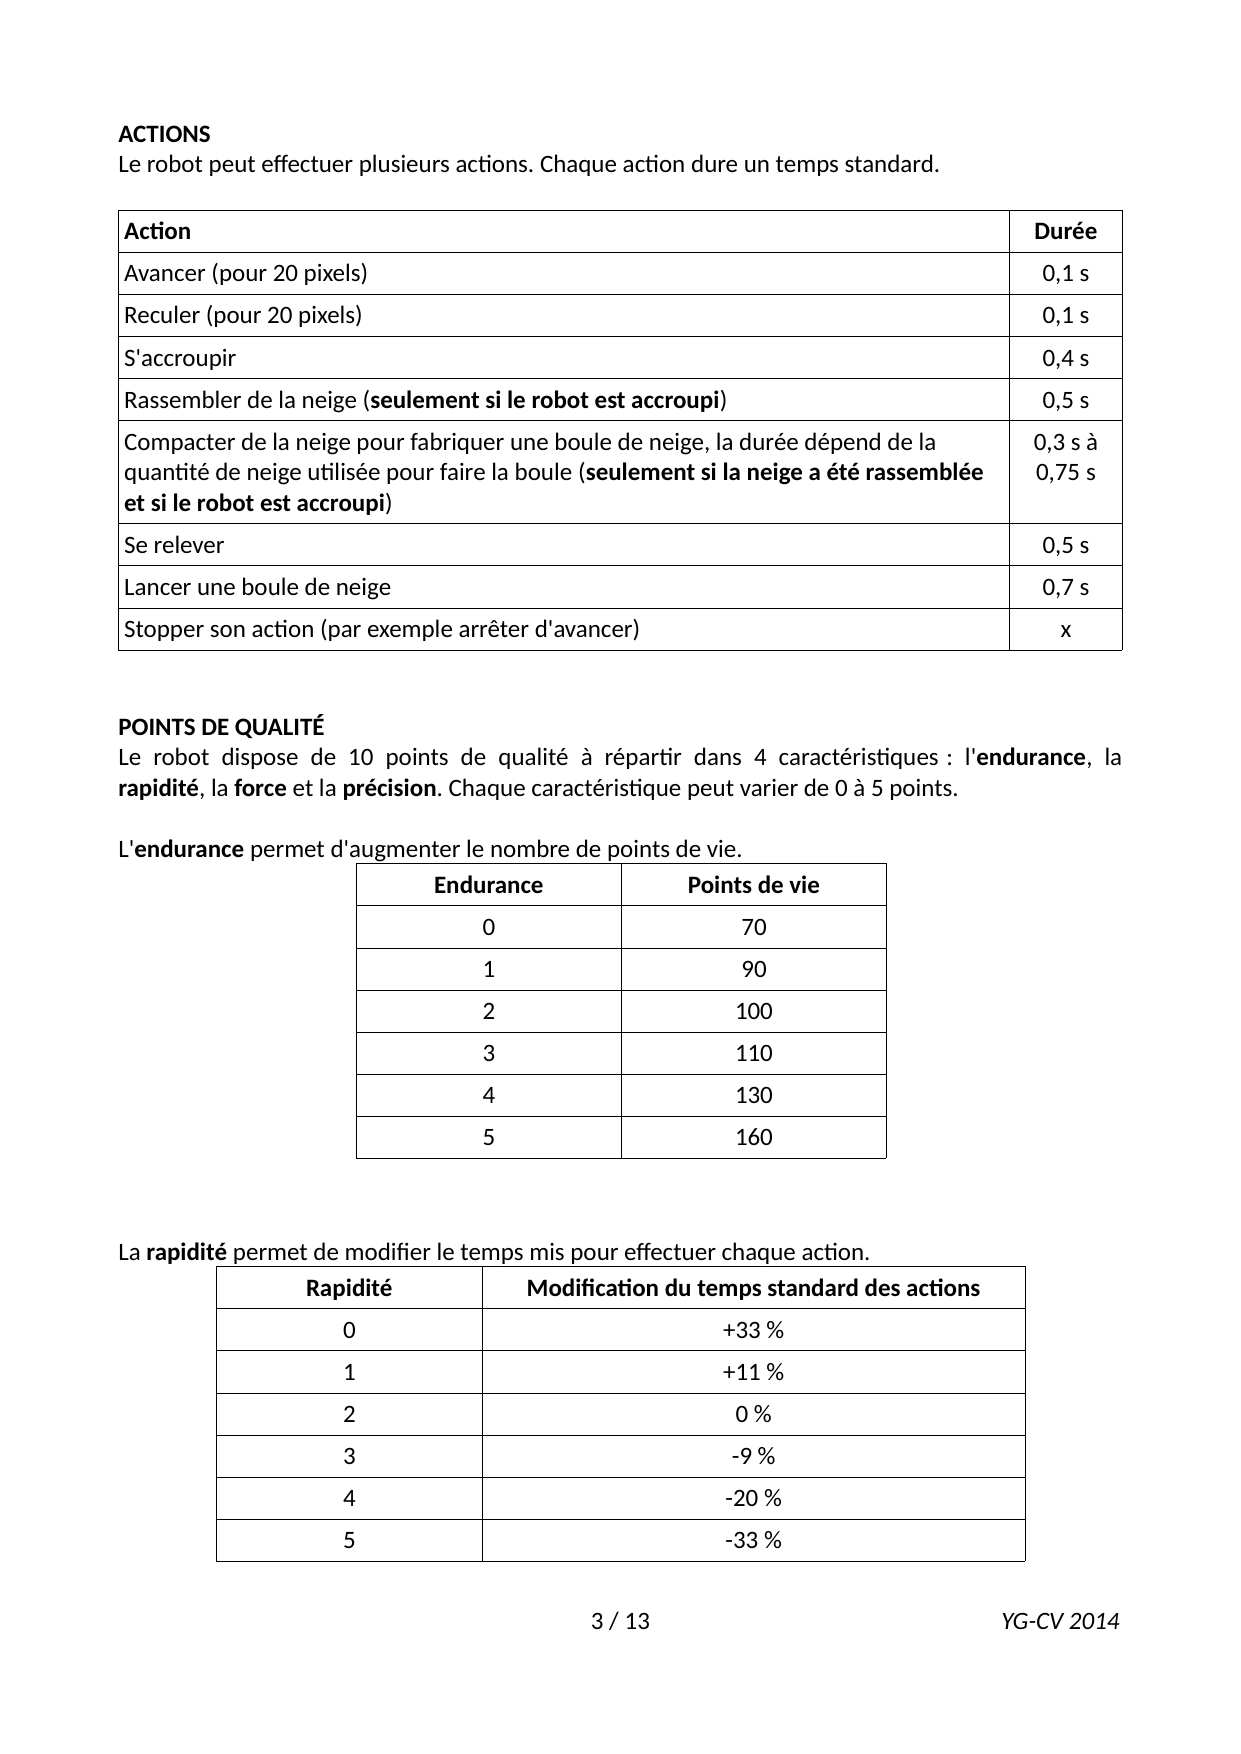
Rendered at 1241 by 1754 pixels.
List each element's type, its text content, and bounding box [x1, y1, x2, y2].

table_cell 160 [622, 1117, 886, 1158]
table_cell Lancer une boule de neige [119, 566, 1009, 607]
table_cell 90 [622, 949, 886, 989]
table_cell Avancer (pour 20 pixels) [119, 253, 1009, 294]
table_cell 0,7 s [1010, 566, 1122, 607]
table_header Endurance [357, 864, 621, 905]
table_cell Se relever [119, 524, 1009, 565]
table_cell 0 [217, 1309, 482, 1350]
text Le robot peut effectuer plusieurs actions. Chaque action dure un temps standard. [118, 149, 1122, 179]
table_cell S'accroupir [119, 337, 1009, 378]
table_header Points de vie [622, 864, 886, 905]
table_cell 2 [357, 991, 621, 1032]
table_header Rapidité [217, 1267, 482, 1308]
table_cell +11 % [483, 1351, 1025, 1392]
table_cell -33 % [483, 1520, 1025, 1561]
table_cell 0 % [483, 1394, 1025, 1434]
text POINTS DE QUALITÉ [118, 711, 1122, 741]
table_cell +33 % [483, 1309, 1025, 1350]
table_cell Compacter de la neige pour fabriquer une boule de neige, la durée dépend de la quantité de neige utilisée pour faire la boule (seulement si la neige a été rassemblée et si le robot est accroupi) [119, 421, 1009, 523]
table_header Modification du temps standard des actions [483, 1267, 1025, 1308]
table_cell Stopper son action (par exemple arrêter d'avancer) [119, 609, 1009, 649]
table_cell 70 [622, 906, 886, 947]
table_cell 4 [357, 1075, 621, 1116]
table_cell 5 [357, 1117, 621, 1158]
text La rapidité permet de modifier le temps mis pour effectuer chaque action. [118, 1236, 1122, 1266]
table_cell Rassembler de la neige (seulement si le robot est accroupi) [119, 379, 1009, 420]
table_cell 110 [622, 1033, 886, 1074]
table_header Action [119, 211, 1009, 252]
text L'endurance permet d'augmenter le nombre de points de vie. [118, 833, 1122, 863]
table_cell 3 [357, 1033, 621, 1074]
table_cell 0,4 s [1010, 337, 1122, 378]
table_cell 0,1 s [1010, 253, 1122, 294]
table_cell 0,1 s [1010, 295, 1122, 336]
text ACTIONS [118, 118, 1122, 149]
table_header Durée [1010, 211, 1122, 252]
table_cell 1 [217, 1351, 482, 1392]
table_cell -20 % [483, 1478, 1025, 1519]
table_cell 0,5 s [1010, 379, 1122, 420]
table_cell x [1010, 609, 1122, 649]
table_cell 1 [357, 949, 621, 989]
table_cell 130 [622, 1075, 886, 1116]
table_cell -9 % [483, 1436, 1025, 1477]
table_cell 0 [357, 906, 621, 947]
table_cell 4 [217, 1478, 482, 1519]
table_cell 0,3 s à 0,75 s [1010, 421, 1122, 523]
table_cell Reculer (pour 20 pixels) [119, 295, 1009, 336]
table_cell 3 [217, 1436, 482, 1477]
table_cell 5 [217, 1520, 482, 1561]
table_cell 2 [217, 1394, 482, 1434]
table_cell 0,5 s [1010, 524, 1122, 565]
table_cell 100 [622, 991, 886, 1032]
text Le robot dispose de 10 points de qualité à répartir dans 4 caractéristiques : l'endurance, la rapidité, la force et la précision. Chaque caractéristique peut varier de 0 à 5 points. [118, 741, 1122, 802]
